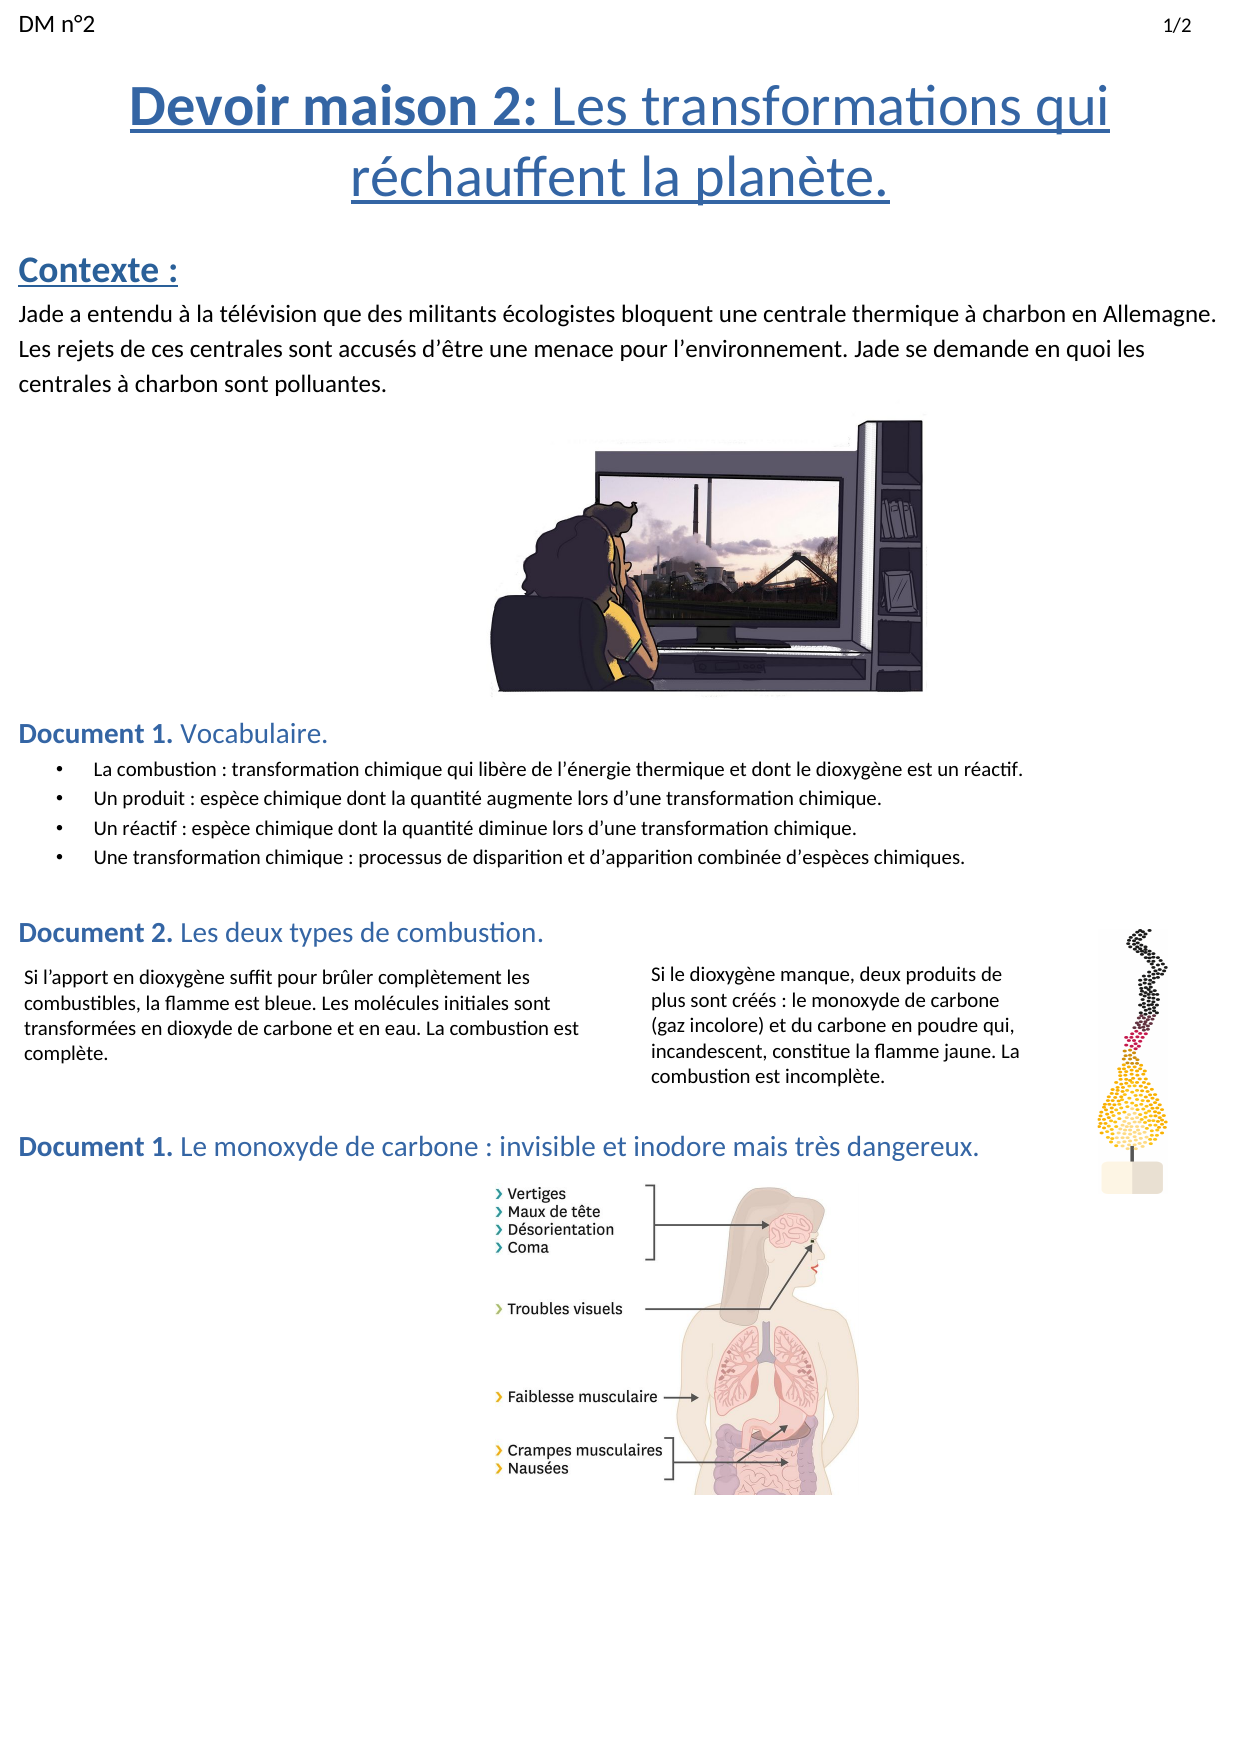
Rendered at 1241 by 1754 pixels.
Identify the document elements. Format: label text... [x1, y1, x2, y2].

title réchauffent la planète. [18, 139, 1221, 211]
list Une transformation chimique : processus de disparition et d’apparition combinée d’espèces chimiques. [56, 844, 1221, 869]
text [1168, 1128, 1221, 1164]
list Un réactif : espèce chimique dont la quantité diminue lors d’une transformation chimique. [56, 815, 1221, 840]
list Un produit : espèce chimique dont la quantité augmente lors d’une transformation chimique. [56, 786, 1221, 811]
list La combustion : transformation chimique qui libère de l’énergie thermique et dont le dioxygène est un réactif. [56, 756, 1221, 782]
title Devoir maison 2: Les transformations qui [18, 68, 1221, 139]
text Document 2. Les deux types de combustion. [18, 914, 1221, 950]
picture [495, 1183, 859, 1495]
picture [1097, 929, 1168, 1194]
text Document 1. Le monoxyde de carbone : invisible et inodore mais très dangereux. [18, 1128, 1097, 1164]
picture [398, 383, 968, 720]
text Contexte : [18, 246, 1221, 292]
text Document 1. Vocabulaire. [18, 716, 1221, 751]
text Jade a entendu à la télévision que des militants écologistes bloquent une centrale thermique à charbon en Allemagne. Les rejets de ces centrales sont accusés d’être une menace pour l’environnement. Jade se demande en quoi les centrales à charbon sont polluantes. [18, 298, 1221, 399]
